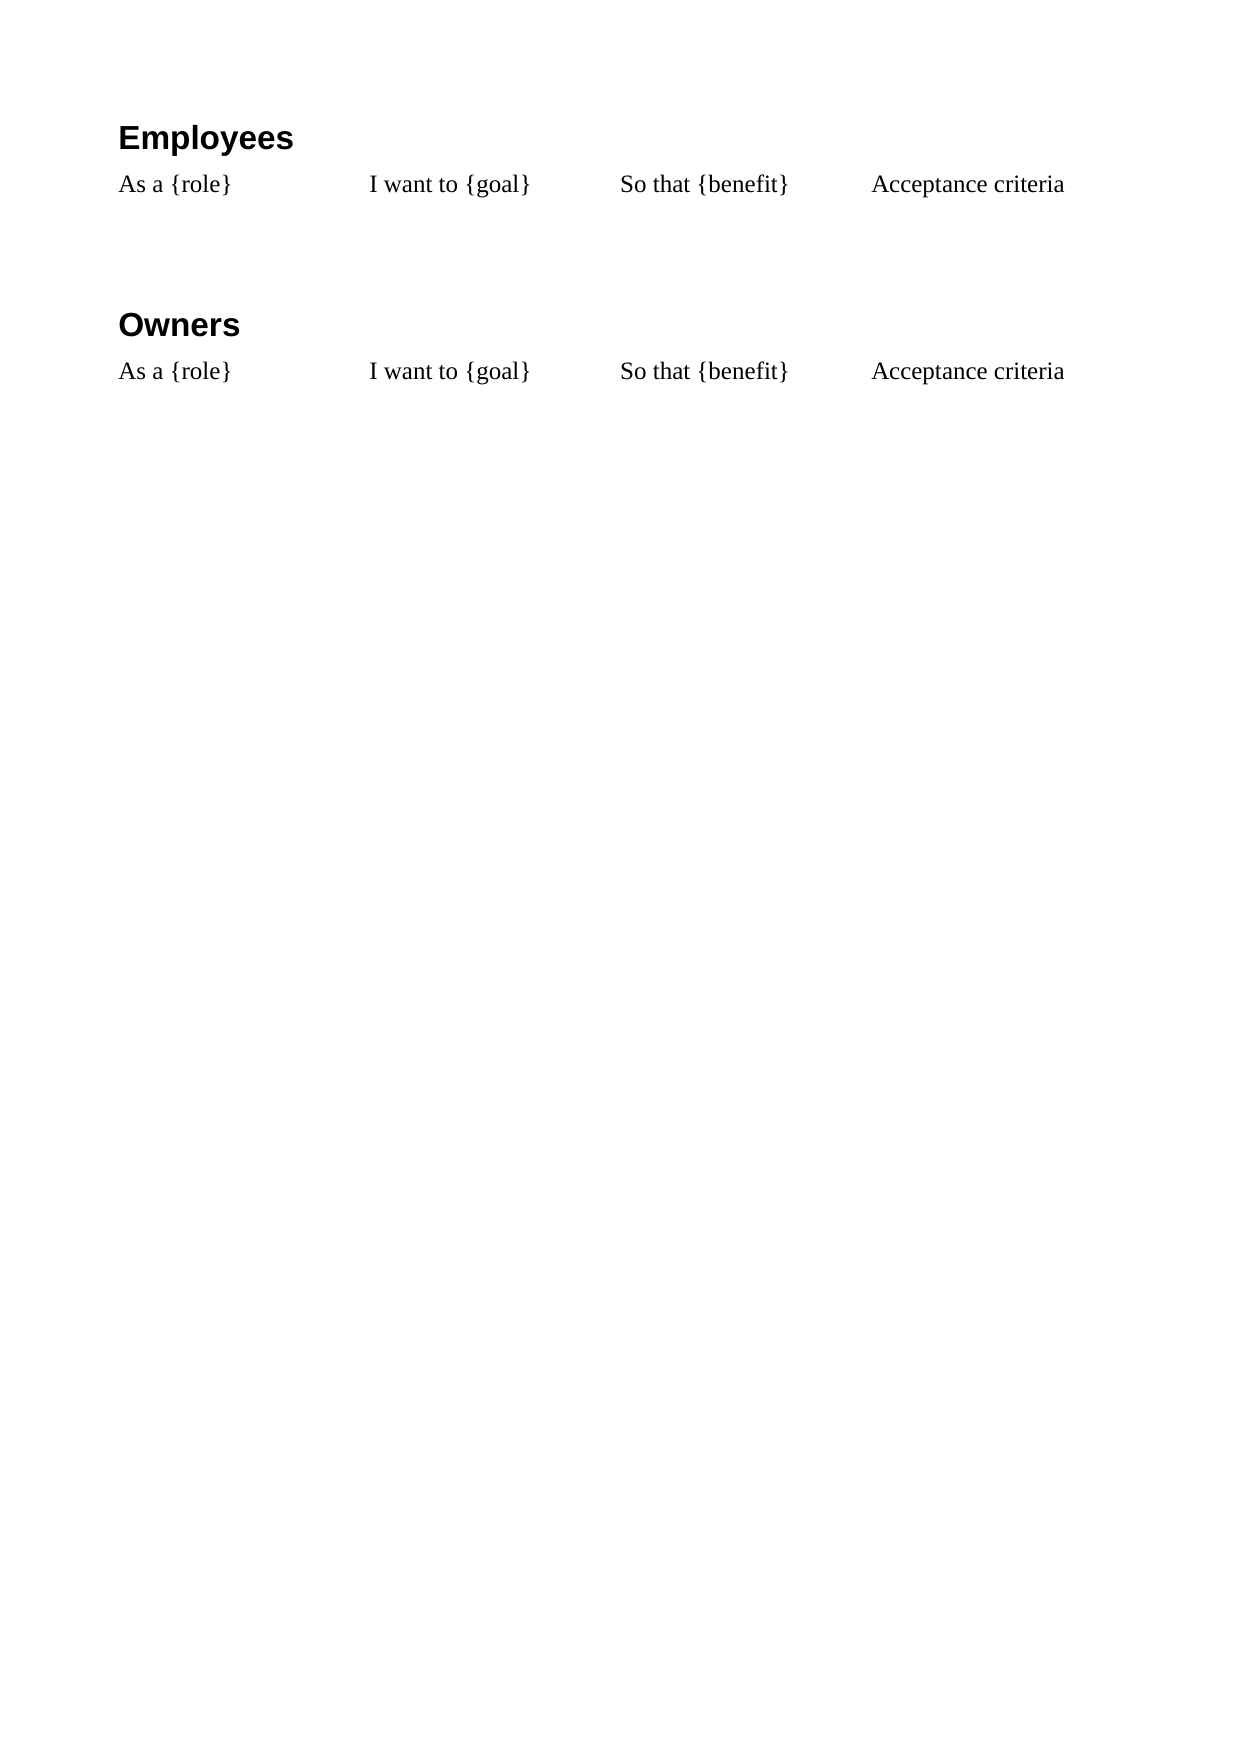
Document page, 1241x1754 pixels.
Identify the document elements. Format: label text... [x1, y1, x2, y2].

table_header So that {benefit} [620, 356, 871, 384]
table_cell [369, 198, 620, 227]
table_cell [369, 413, 620, 442]
table_cell [871, 255, 1122, 284]
table_cell [871, 385, 1122, 413]
table_cell [369, 442, 620, 471]
subtitle Owners [118, 305, 1122, 343]
table_header As a {role} [118, 356, 369, 384]
table_cell [871, 227, 1122, 255]
table_cell [118, 227, 369, 255]
table_cell [620, 255, 871, 284]
table_header As a {role} [118, 169, 369, 198]
table_header I want to {goal} [369, 169, 620, 198]
table_cell [118, 198, 369, 227]
table_cell [369, 227, 620, 255]
table_cell [118, 385, 369, 413]
subtitle Employees [118, 118, 1122, 157]
table_header Acceptance criteria [871, 356, 1122, 384]
table_cell [871, 442, 1122, 471]
table_cell [118, 255, 369, 284]
table_header Acceptance criteria [871, 169, 1122, 198]
table_cell [620, 227, 871, 255]
table_cell [369, 255, 620, 284]
table_cell [620, 442, 871, 471]
table_cell [369, 385, 620, 413]
table_header I want to {goal} [369, 356, 620, 384]
table_cell [871, 413, 1122, 442]
table_cell [118, 442, 369, 471]
table_header So that {benefit} [620, 169, 871, 198]
table_cell [118, 413, 369, 442]
table_cell [871, 198, 1122, 227]
table_cell [620, 385, 871, 413]
table_cell [620, 198, 871, 227]
table_cell [620, 413, 871, 442]
